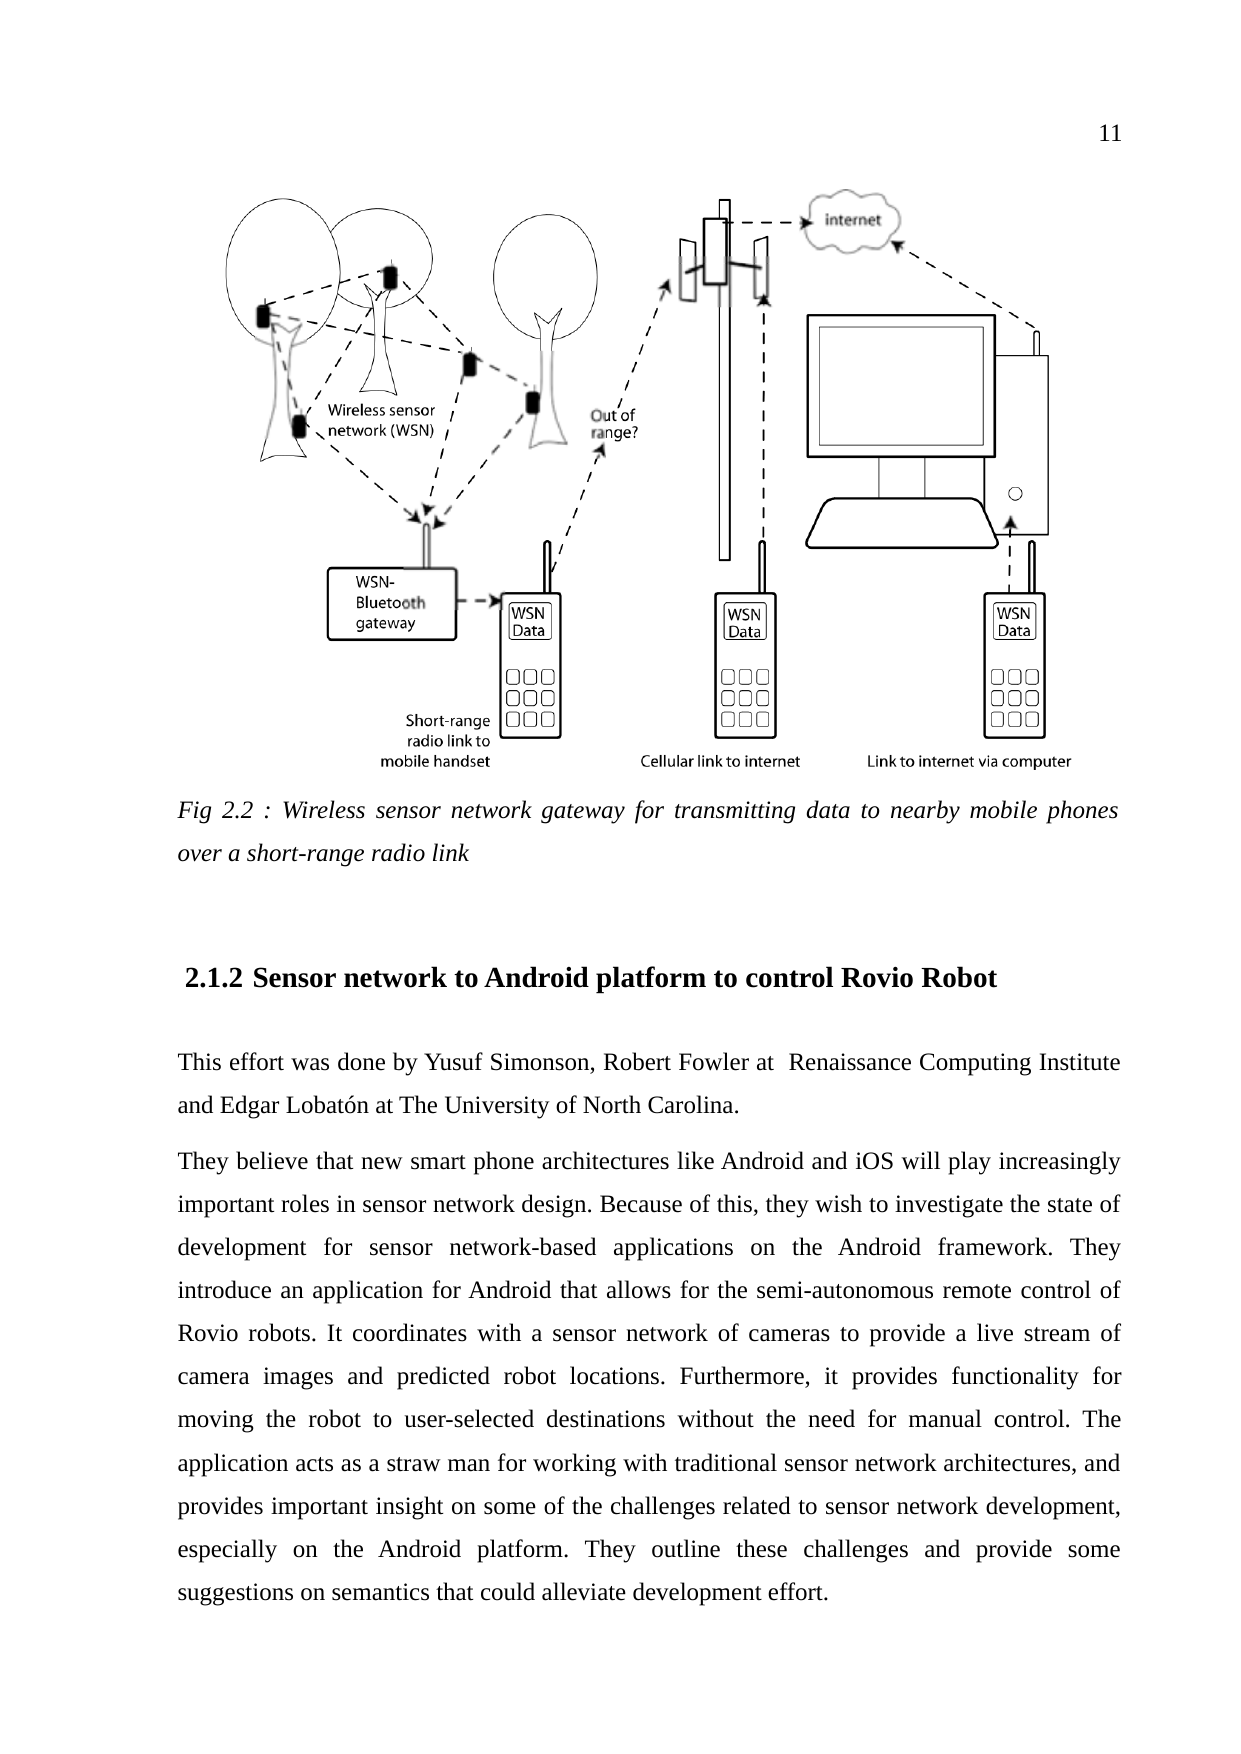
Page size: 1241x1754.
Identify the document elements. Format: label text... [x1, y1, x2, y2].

text They believe that new smart phone architectures like Android and iOS will play increasingly important roles in sensor network design. Because of this, they wish to investigate the state of development for sensor network-based applications on the Android framework. They introduce an application for Android that allows for the semi-autonomous remote control of Rovio robots. It coordinates with a sensor network of cameras to provide a live stream of camera images and predicted robot locations. Furthermore, it provides functionality for moving the robot to user-selected destinations without the need for manual control. The application acts as a straw man for working with traditional sensor network architectures, and provides important insight on some of the challenges related to sensor network development, especially on the Android platform. They outline these challenges and provide some suggestions on semantics that could alleviate development effort. [177, 1146, 1122, 1606]
text This effort was done by Yusuf Simonson, Robert Fowler at Renaissance Computing Institute and Edgar Lobatón at The University of North Carolina. [177, 1047, 1122, 1119]
picture [209, 176, 1090, 781]
subtitle Sensor network to Android platform to control Rovio Robot [177, 960, 1122, 993]
text Fig 2.2 : Wireless sensor network gateway for transmitting data to nearby mobile phones over a short-range radio link [177, 176, 1122, 867]
